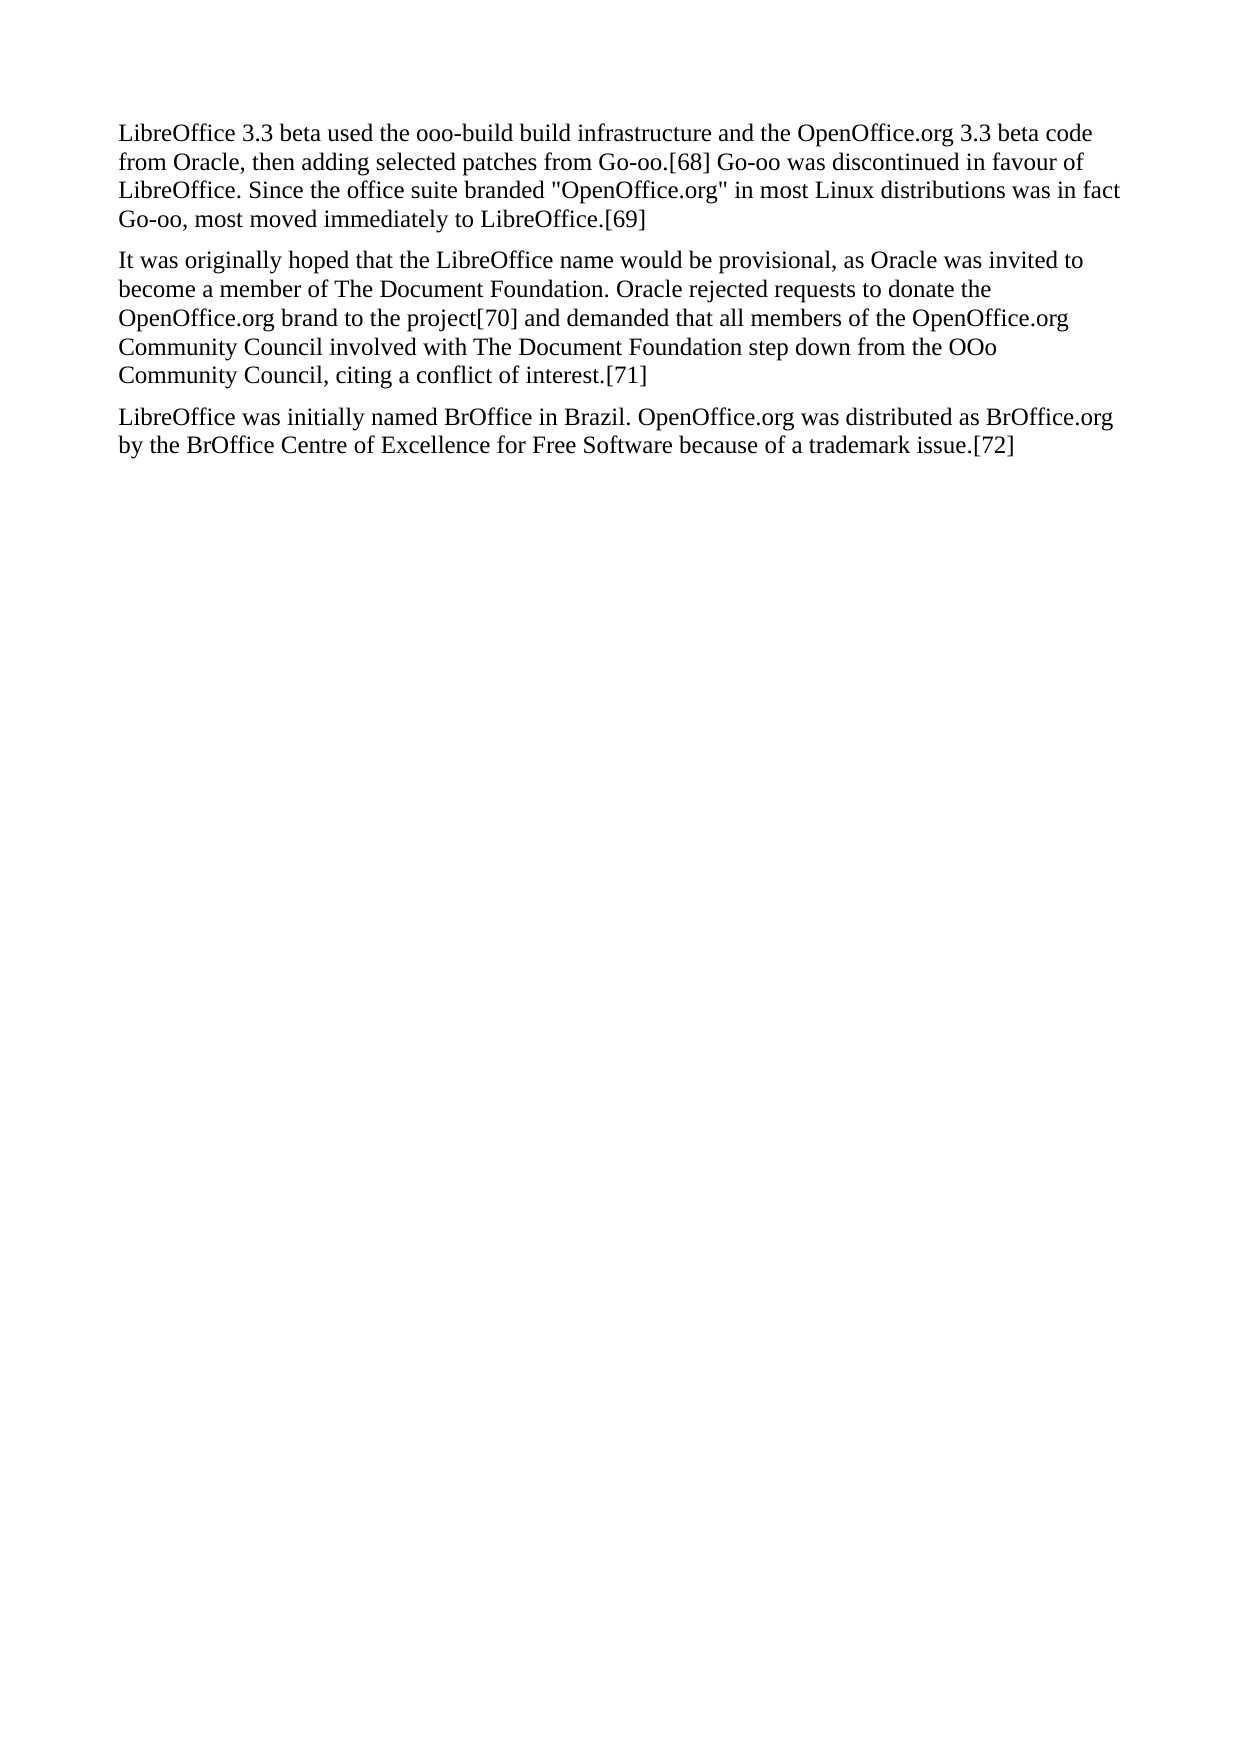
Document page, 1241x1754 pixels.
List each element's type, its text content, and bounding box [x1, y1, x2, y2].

text It was originally hoped that the LibreOffice name would be provisional, as Oracle was invited to become a member of The Document Foundation. Oracle rejected requests to donate the OpenOffice.org brand to the project[70] and demanded that all members of the OpenOffice.org Community Council involved with The Document Foundation step down from the OOo Community Council, citing a conflict of interest.[71] [118, 246, 1122, 389]
text LibreOffice 3.3 beta used the ooo-build build infrastructure and the OpenOffice.org 3.3 beta code from Oracle, then adding selected patches from Go-oo.[68] Go-oo was discontinued in favour of LibreOffice. Since the office suite branded "OpenOffice.org" in most Linux distributions was in fact Go-oo, most moved immediately to LibreOffice.[69] [118, 118, 1122, 233]
text LibreOffice was initially named BrOffice in Brazil. OpenOffice.org was distributed as BrOffice.org by the BrOffice Centre of Excellence for Free Software because of a trademark issue.[72] [118, 402, 1122, 459]
